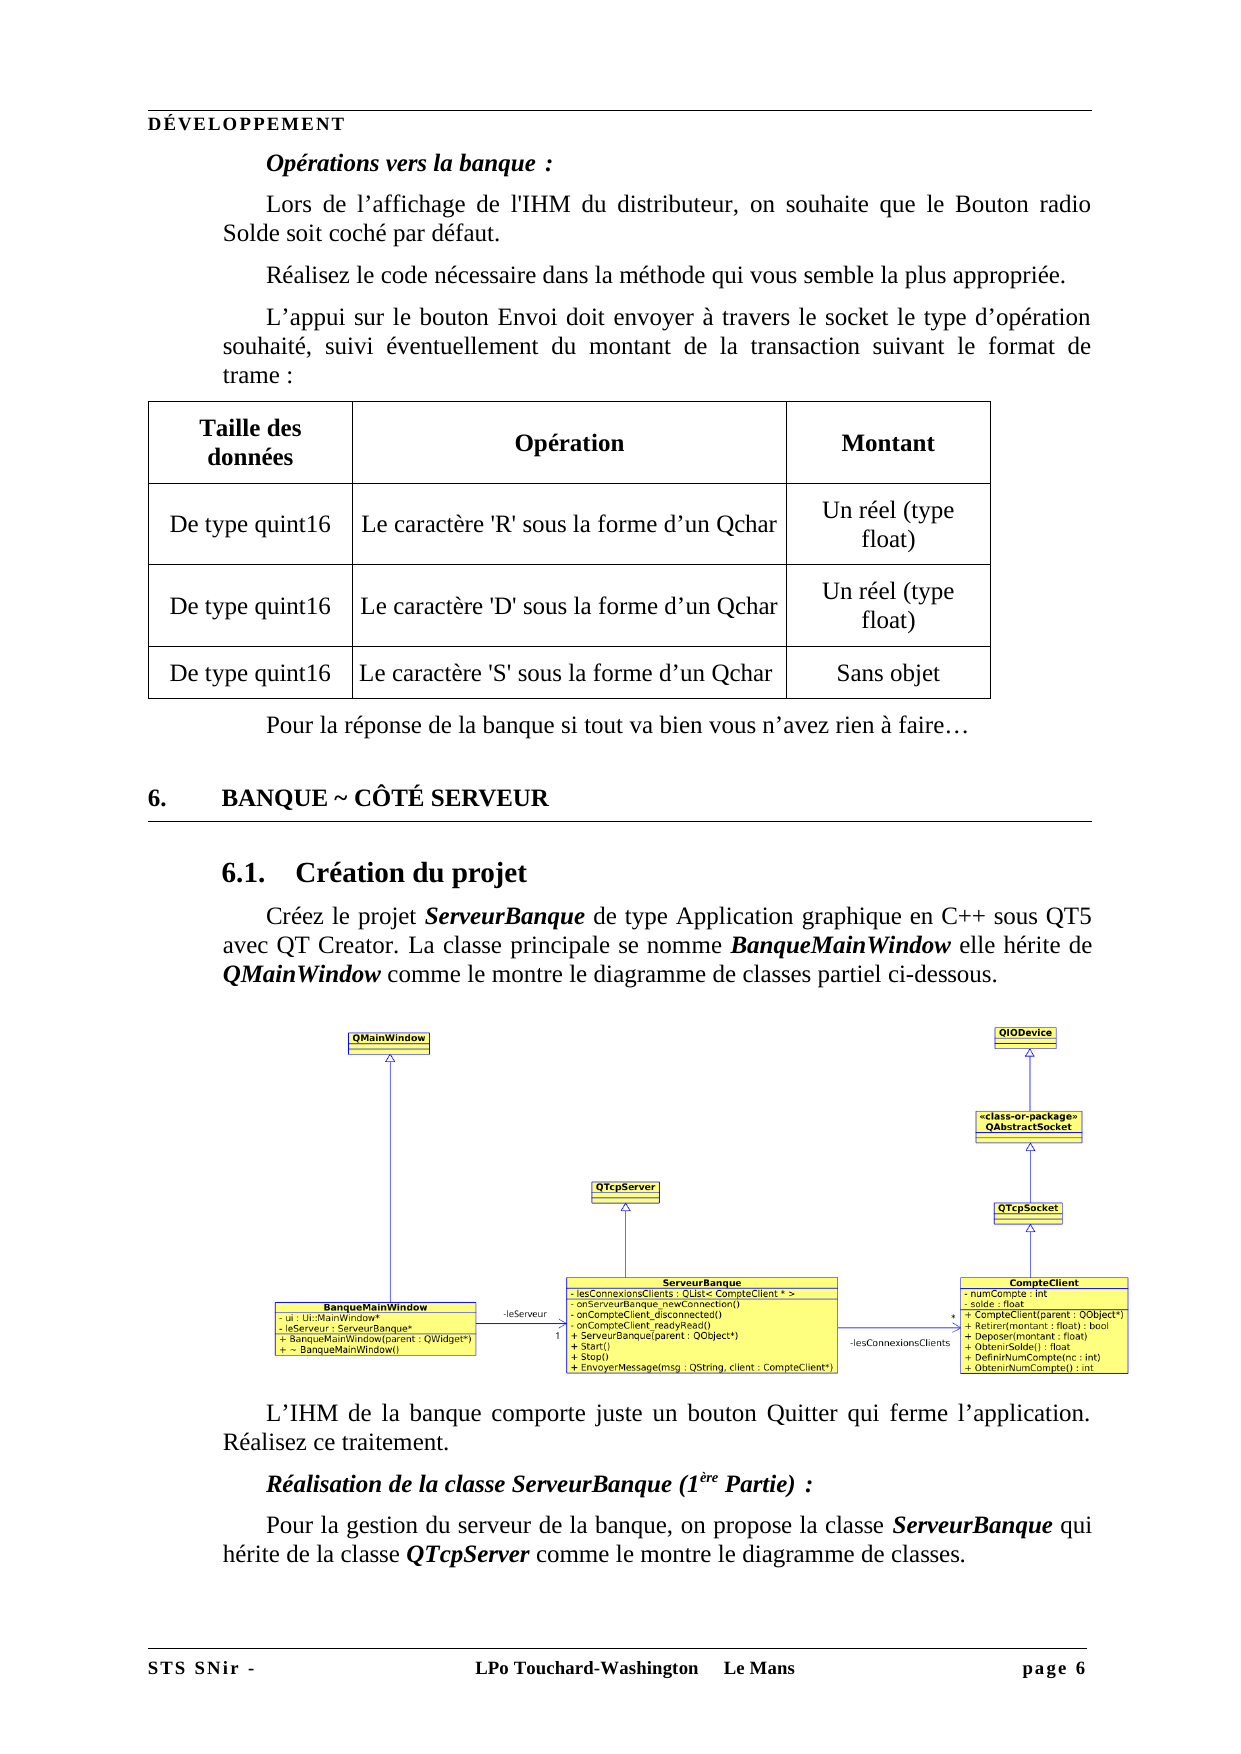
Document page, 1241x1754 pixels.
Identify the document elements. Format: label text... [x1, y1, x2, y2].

text L’appui sur le bouton Envoi doit envoyer à travers le socket le type d’opération souhaité, suivi éventuellement du montant de la transaction suivant le format de trame : [223, 301, 1092, 389]
subtitle Création du projet [221, 859, 1092, 888]
text Pour la réponse de la banque si tout va bien vous n’avez rien à faire… [223, 710, 1092, 739]
text Pour la gestion du serveur de la banque, on propose la classe ServeurBanque qui hérite de la classe QTcpServer comme le montre le diagramme de classes. [223, 1510, 1092, 1568]
subtitle Banque ~ côté serveur [148, 777, 1092, 821]
table_cell De type quint16 [149, 647, 352, 698]
table_header Montant [787, 402, 990, 483]
text L’IHM de la banque comporte juste un bouton Quitter qui ferme l’application. Réalisez ce traitement. [223, 1398, 1092, 1456]
table_cell De type quint16 [149, 565, 352, 646]
table_cell De type quint16 [149, 484, 352, 564]
text Créez le projet ServeurBanque de type Application graphique en C++ sous QT5 avec QT Creator. La classe principale se nomme BanqueMainWindow elle hérite de QMainWindow comme le montre le diagramme de classes partiel ci-dessous. [223, 901, 1092, 988]
text Lors de l’affichage de l'IHM du distributeur, on souhaite que le Bouton radio Solde soit coché par défaut. [223, 189, 1092, 247]
table_cell Sans objet [787, 647, 990, 698]
text Réalisation de la classe ServeurBanque (1ère Partie) : [223, 1469, 1092, 1498]
table_cell Le caractère 'S' sous la forme d’un Qchar [353, 647, 786, 698]
table_cell Le caractère 'D' sous la forme d’un Qchar [353, 565, 786, 646]
text Opérations vers la banque : [223, 148, 1092, 177]
table_header Taille des données [149, 402, 352, 483]
table_cell Le caractère 'R' sous la forme d’un Qchar [353, 484, 786, 564]
picture [265, 1000, 1136, 1386]
table_cell Un réel (type float) [787, 565, 990, 646]
table_cell Un réel (type float) [787, 484, 990, 564]
table_header Opération [353, 402, 786, 483]
text Réalisez le code nécessaire dans la méthode qui vous semble la plus appropriée. [223, 260, 1092, 289]
